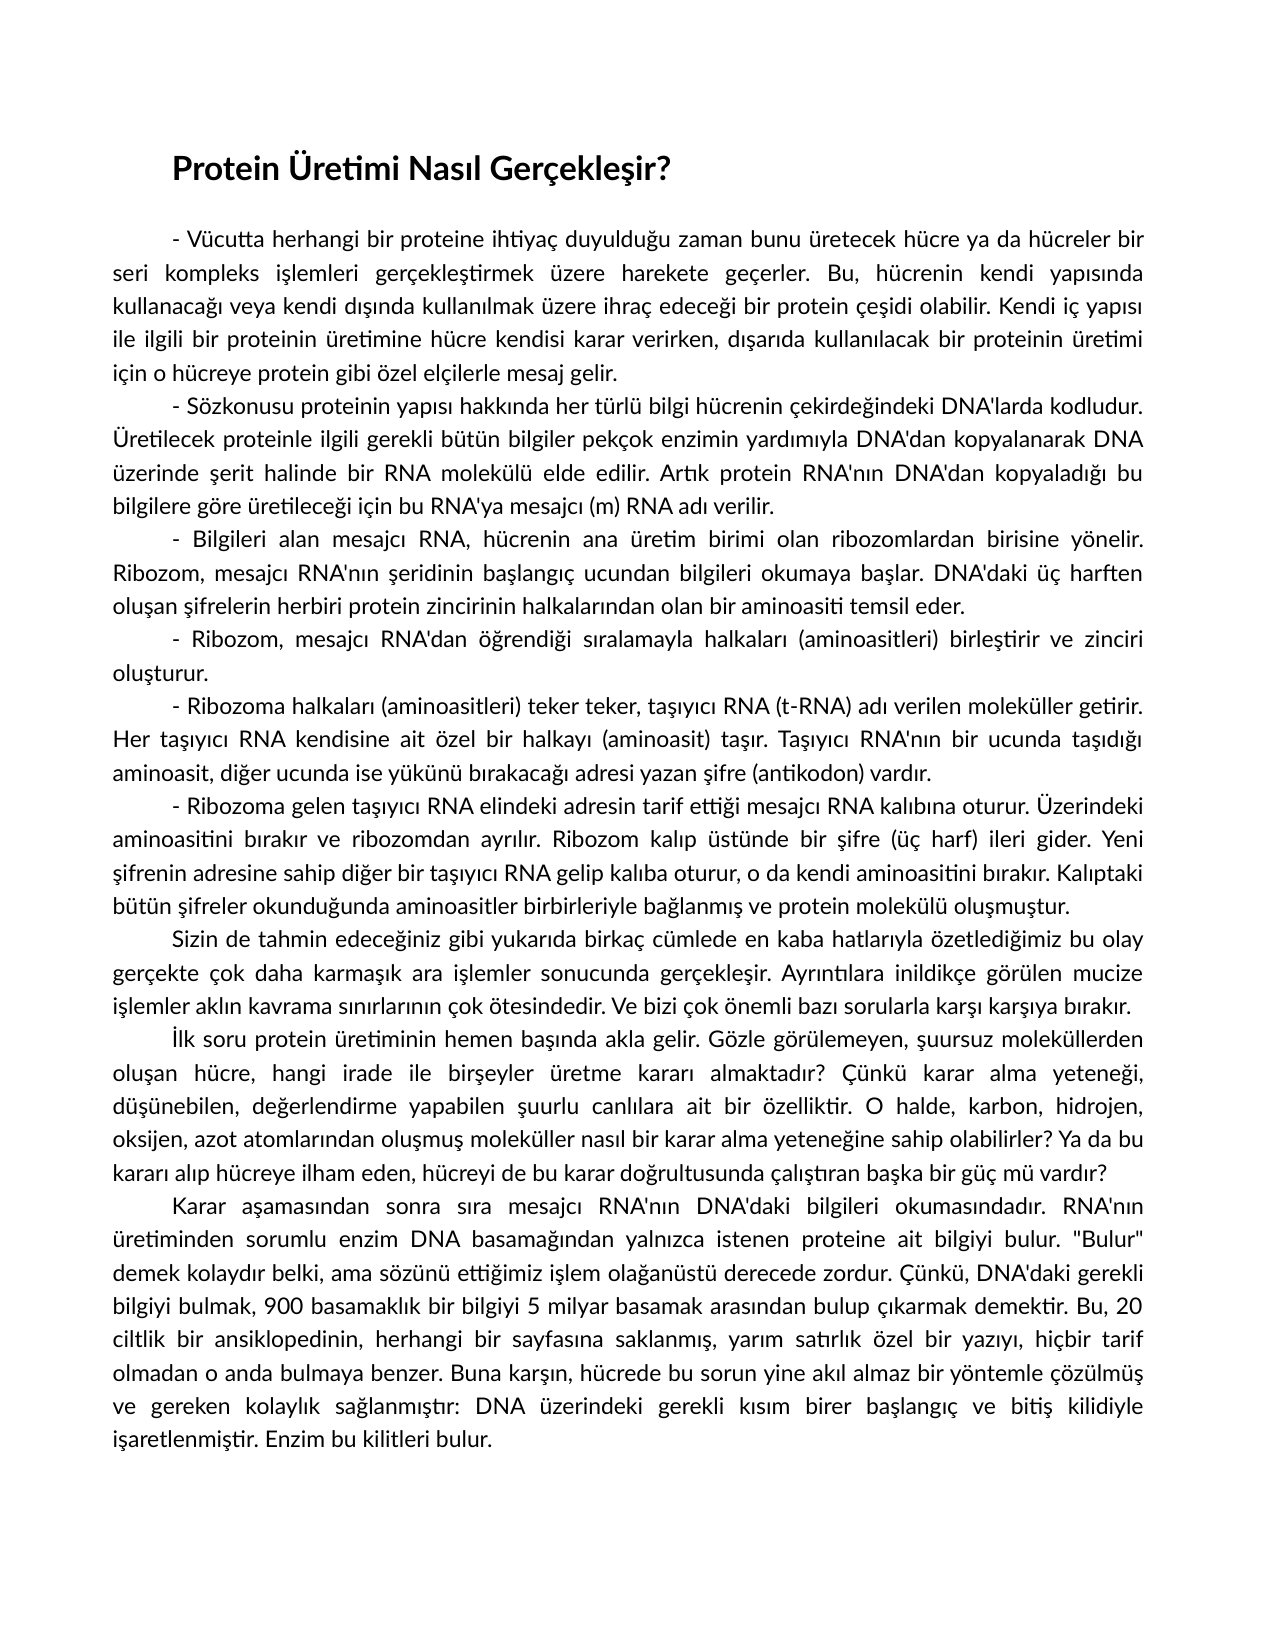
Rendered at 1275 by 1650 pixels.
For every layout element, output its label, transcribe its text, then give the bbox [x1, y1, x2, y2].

text Protein Üretimi Nasıl Gerçekleşir? [112, 148, 1145, 188]
text Sizin de tahmin edeceğiniz gibi yukarıda birkaç cümlede en kaba hatlarıyla özetlediğimiz bu olay gerçekte çok daha karmaşık ara işlemler sonucunda gerçekleşir. Ayrıntılara inildikçe görülen mucize işlemler aklın kavrama sınırlarının çok ötesindedir. Ve bizi çok önemli bazı sorularla karşı karşıya bırakır. [112, 921, 1145, 1021]
text - Ribozoma gelen taşıyıcı RNA elindeki adresin tarif ettiği mesajcı RNA kalıbına oturur. Üzerindeki aminoasitini bırakır ve ribozomdan ayrılır. Ribozom kalıp üstünde bir şifre (üç harf) ileri gider. Yeni şifrenin adresine sahip diğer bir taşıyıcı RNA gelip kalıba oturur, o da kendi aminoasitini bırakır. Kalıptaki bütün şifreler okunduğunda aminoasitler birbirleriyle bağlanmış ve protein molekülü oluşmuştur. [112, 788, 1145, 921]
text İlk soru protein üretiminin hemen başında akla gelir. Gözle görülemeyen, şuursuz moleküllerden oluşan hücre, hangi irade ile birşeyler üretme kararı almaktadır? Çünkü karar alma yeteneği, düşünebilen, değerlendirme yapabilen şuurlu canlılara ait bir özelliktir. O halde, karbon, hidrojen, oksijen, azot atomlarından oluşmuş moleküller nasıl bir karar alma yeteneğine sahip olabilirler? Ya da bu kararı alıp hücreye ilham eden, hücreyi de bu karar doğrultusunda çalıştıran başka bir güç mü vardır? [112, 1021, 1145, 1188]
text - Vücutta herhangi bir proteine ihtiyaç duyulduğu zaman bunu üretecek hücre ya da hücreler bir seri kompleks işlemleri gerçekleştirmek üzere harekete geçerler. Bu, hücrenin kendi yapısında kullanacağı veya kendi dışında kullanılmak üzere ihraç edeceği bir protein çeşidi olabilir. Kendi iç yapısı ile ilgili bir proteinin üretimine hücre kendisi karar verirken, dışarıda kullanılacak bir proteinin üretimi için o hücreye protein gibi özel elçilerle mesaj gelir. [112, 221, 1145, 388]
text - Ribozoma halkaları (aminoasitleri) teker teker, taşıyıcı RNA (t-RNA) adı verilen moleküller getirir. Her taşıyıcı RNA kendisine ait özel bir halkayı (aminoasit) taşır. Taşıyıcı RNA'nın bir ucunda taşıdığı aminoasit, diğer ucunda ise yükünü bırakacağı adresi yazan şifre (antikodon) vardır. [112, 688, 1145, 788]
text - Bilgileri alan mesajcı RNA, hücrenin ana üretim birimi olan ribozomlardan birisine yönelir. Ribozom, mesajcı RNA'nın şeridinin başlangıç ucundan bilgileri okumaya başlar. DNA'daki üç harften oluşan şifrelerin herbiri protein zincirinin halkalarından olan bir aminoasiti temsil eder. [112, 521, 1145, 621]
text Karar aşamasından sonra sıra mesajcı RNA'nın DNA'daki bilgileri okumasındadır. RNA'nın üretiminden sorumlu enzim DNA basamağından yalnızca istenen proteine ait bilgiyi bulur. "Bulur" demek kolaydır belki, ama sözünü ettiğimiz işlem olağanüstü derecede zordur. Çünkü, DNA'daki gerekli bilgiyi bulmak, 900 basamaklık bir bilgiyi 5 milyar basamak arasından bulup çıkarmak demektir. Bu, 20 ciltlik bir ansiklopedinin, herhangi bir sayfasına saklanmış, yarım satırlık özel bir yazıyı, hiçbir tarif olmadan o anda bulmaya benzer. Buna karşın, hücrede bu sorun yine akıl almaz bir yöntemle çözülmüş ve gereken kolaylık sağlanmıştır: DNA üzerindeki gerekli kısım birer başlangıç ve bitiş kilidiyle işaretlenmiştir. Enzim bu kilitleri bulur. [112, 1188, 1145, 1454]
text - Sözkonusu proteinin yapısı hakkında her türlü bilgi hücrenin çekirdeğindeki DNA'larda kodludur. Üretilecek proteinle ilgili gerekli bütün bilgiler pekçok enzimin yardımıyla DNA'dan kopyalanarak DNA üzerinde şerit halinde bir RNA molekülü elde edilir. Artık protein RNA'nın DNA'dan kopyaladığı bu bilgilere göre üretileceği için bu RNA'ya mesajcı (m) RNA adı verilir. [112, 388, 1145, 521]
text - Ribozom, mesajcı RNA'dan öğrendiği sıralamayla halkaları (aminoasitleri) birleştirir ve zinciri oluşturur. [112, 621, 1145, 688]
